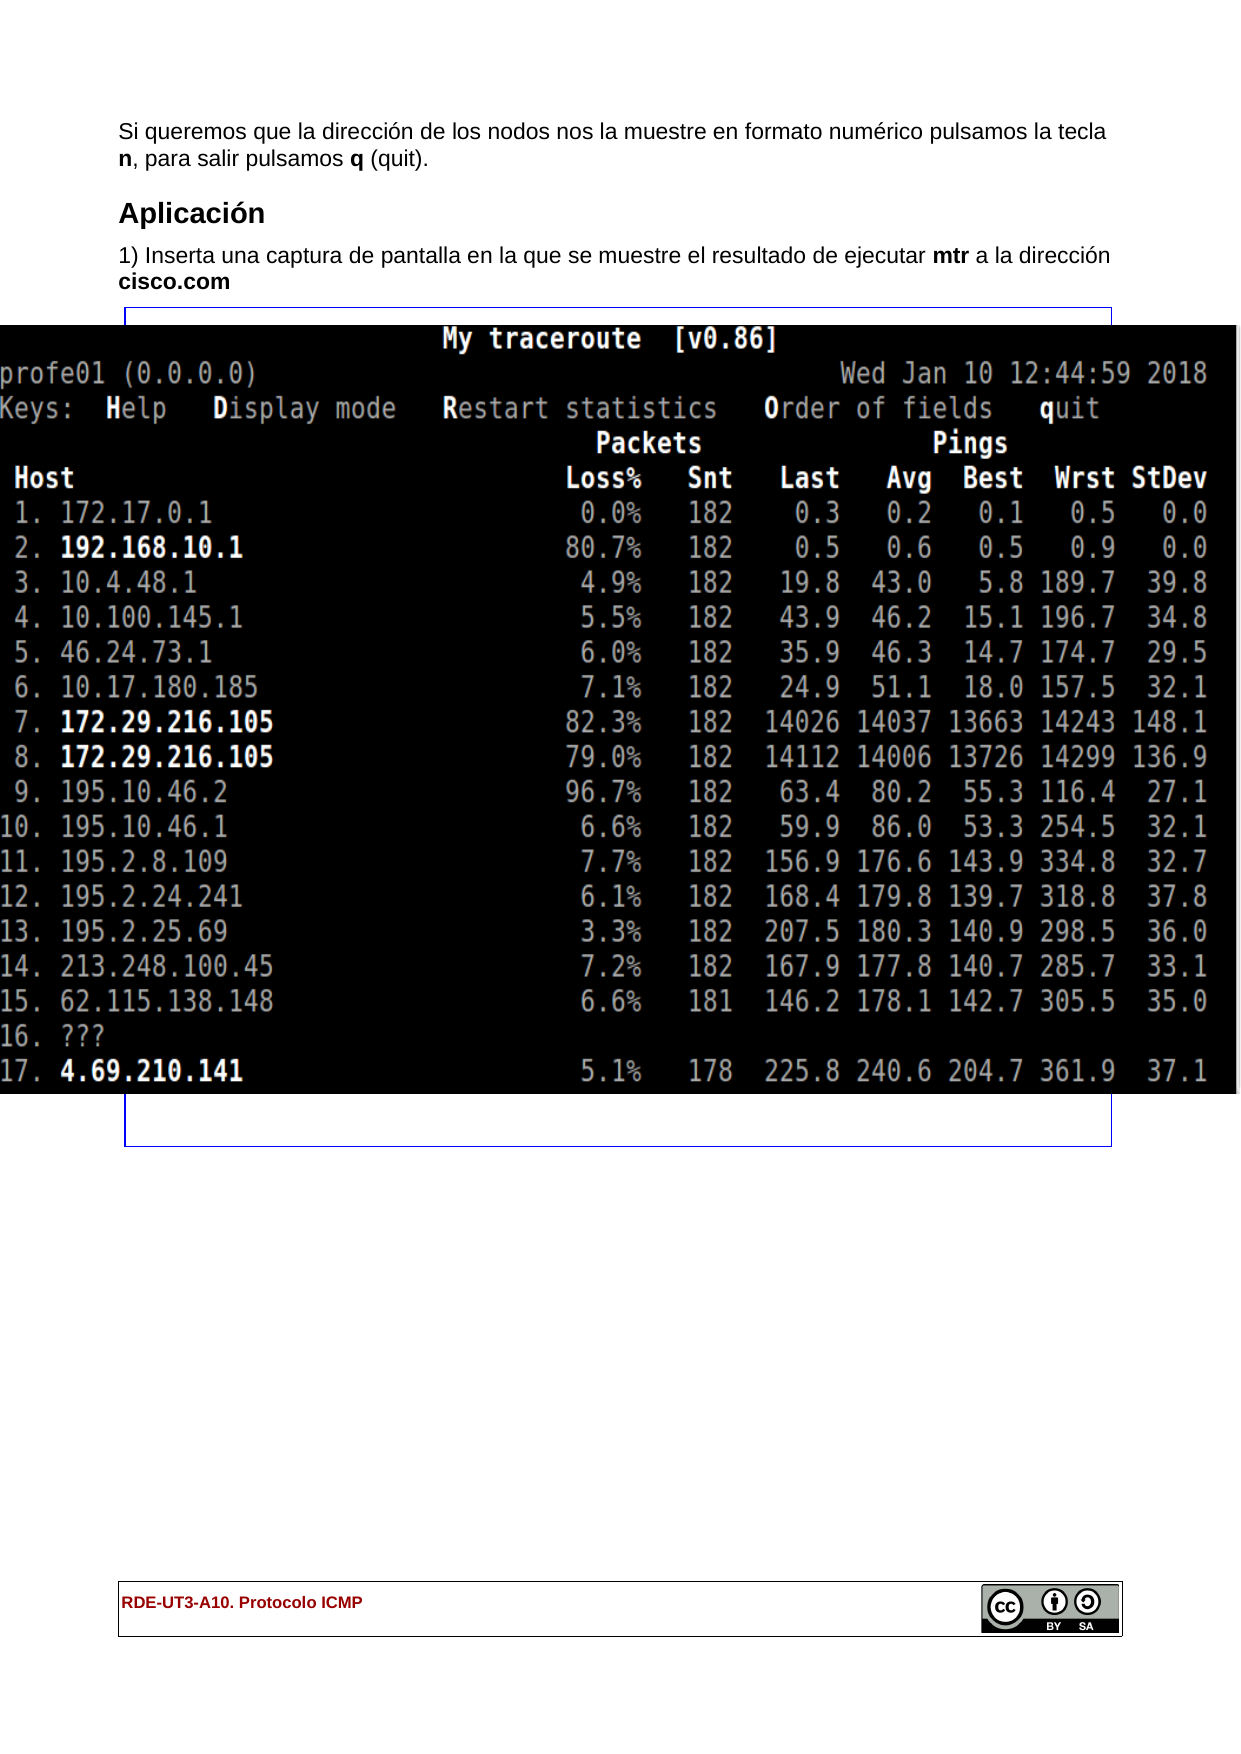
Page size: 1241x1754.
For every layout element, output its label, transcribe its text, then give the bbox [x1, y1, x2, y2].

picture [0, 325, 1241, 1094]
table_header [126, 1094, 1111, 1146]
subtitle Aplicación [118, 196, 1122, 229]
text Si queremos que la dirección de los nodos nos la muestre en formato numérico pulsamos la tecla n, para salir pulsamos q (quit). [118, 118, 1122, 171]
picture [981, 1584, 1119, 1633]
text 1) Inserta una captura de pantalla en la que se muestre el resultado de ejecutar mtr a la dirección cisco.com [118, 242, 1122, 294]
table_header [126, 308, 1111, 325]
